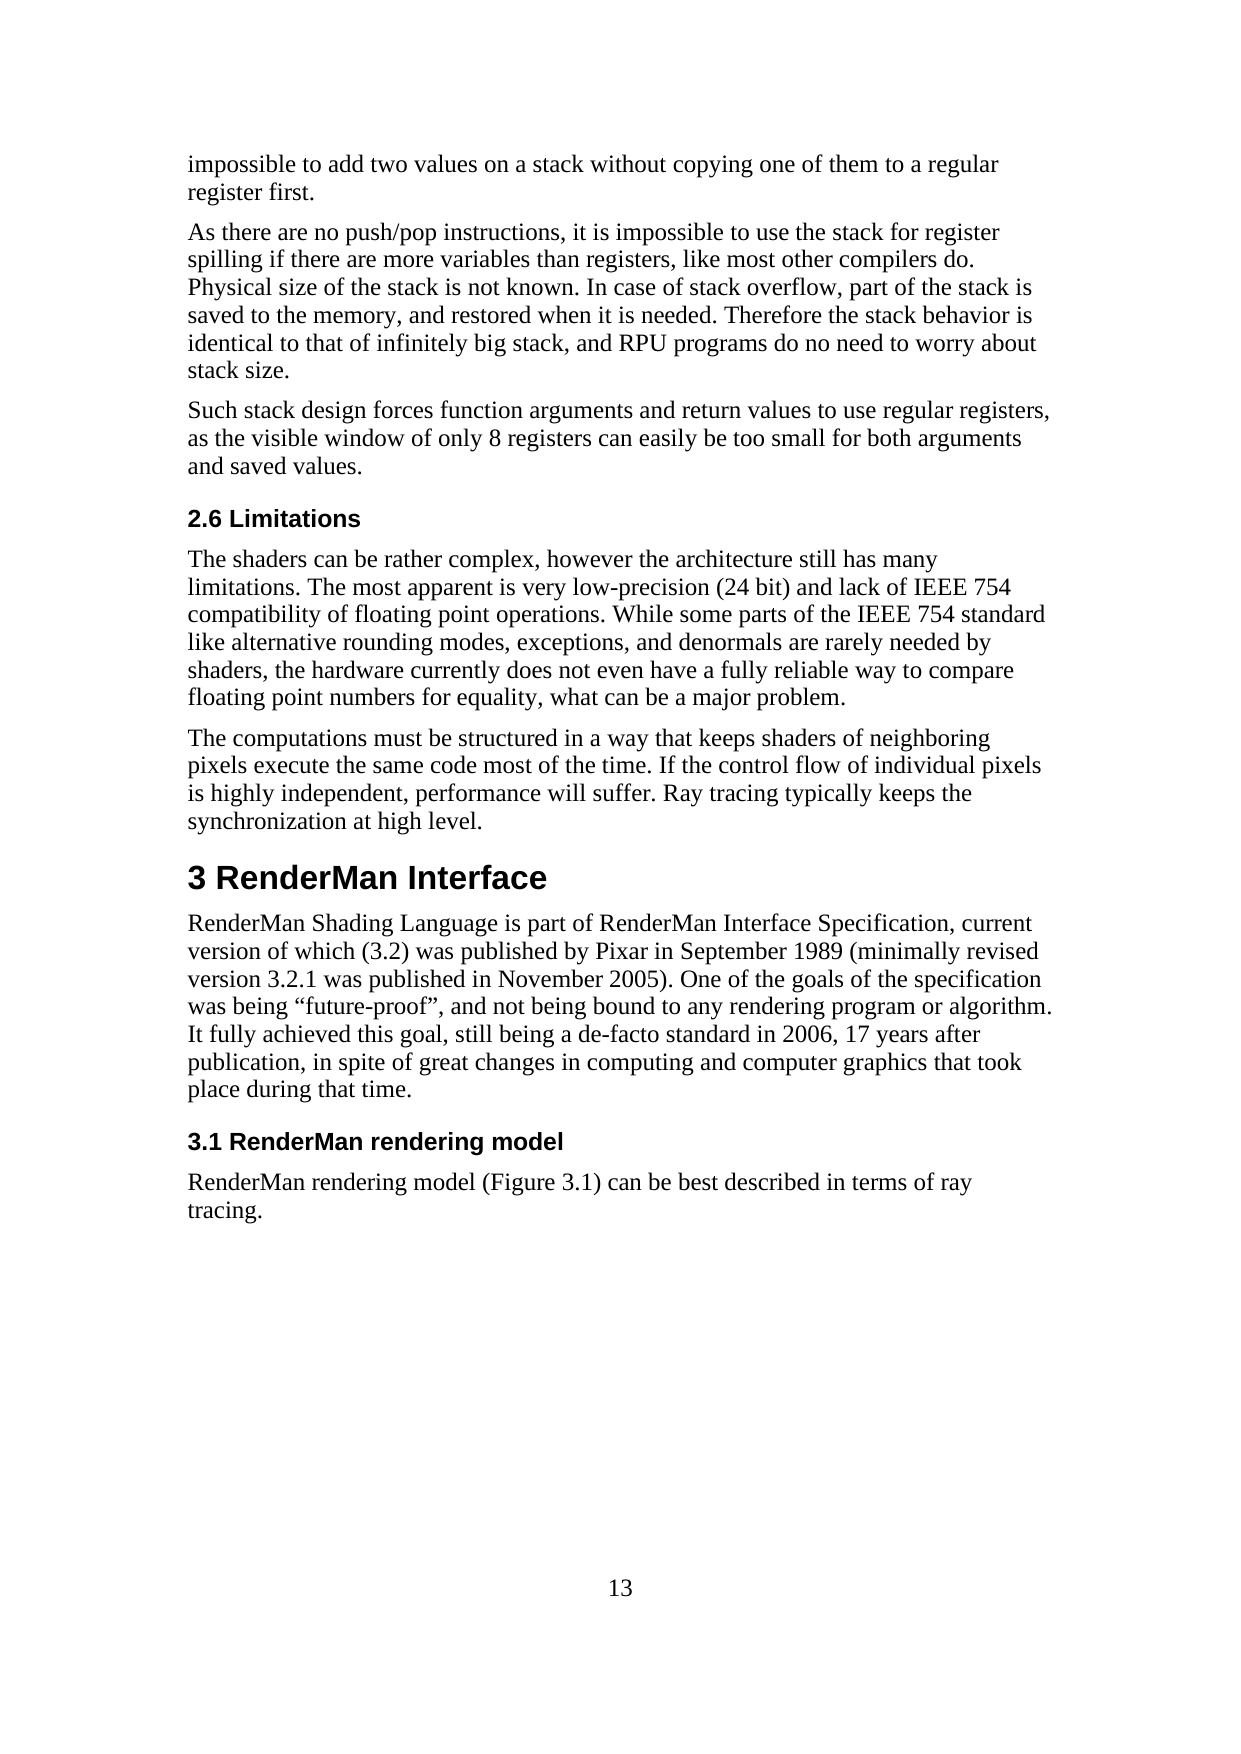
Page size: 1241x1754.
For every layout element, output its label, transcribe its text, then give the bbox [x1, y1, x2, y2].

subtitle 3 RenderMan Interface [187, 859, 1053, 897]
text impossible to add two values on a stack without copying one of them to a regular register first. [187, 150, 1053, 205]
text The shaders can be rather complex, however the architecture still has many limitations. The most apparent is very low-precision (24 bit) and lack of IEEE 754 compatibility of floating point operations. While some parts of the IEEE 754 standard like alternative rounding modes, exceptions, and denormals are rarely needed by shaders, the hardware currently does not even have a fully reliable way to compare floating point numbers for equality, what can be a major problem. [187, 545, 1053, 711]
text As there are no push/pop instructions, it is impossible to use the stack for register spilling if there are more variables than registers, like most other compilers do. Physical size of the stack is not known. In case of stack overflow, part of the stack is saved to the memory, and restored when it is needed. Therefore the stack behavior is identical to that of infinitely big stack, and RPU programs do no need to worry about stack size. [187, 218, 1053, 384]
text RenderMan Shading Language is part of RenderMan Interface Specification, current version of which (3.2) was published by Pixar in September 1989 (minimally revised version 3.2.1 was published in November 2005). One of the goals of the specification was being “future-proof”, and not being bound to any rendering program or algorithm. It fully achieved this goal, still being a de-facto standard in 2006, 17 years after publication, in spite of great changes in computing and computer graphics that took place during that time. [187, 909, 1053, 1103]
text Such stack design forces function arguments and return values to use regular registers, as the visible window of only 8 registers can easily be too small for both arguments and saved values. [187, 397, 1053, 480]
text RenderMan rendering model (Figure 3.1) can be best described in terms of ray tracing. [187, 1168, 1053, 1224]
subtitle 2.6 Limitations [187, 505, 1053, 532]
subtitle 3.1 RenderMan rendering model [187, 1128, 1053, 1156]
text The computations must be structured in a way that keeps shaders of neighboring pixels execute the same code most of the time. If the control flow of individual pixels is highly independent, performance will suffer. Ray tracing typically keeps the synchronization at high level. [187, 724, 1053, 834]
